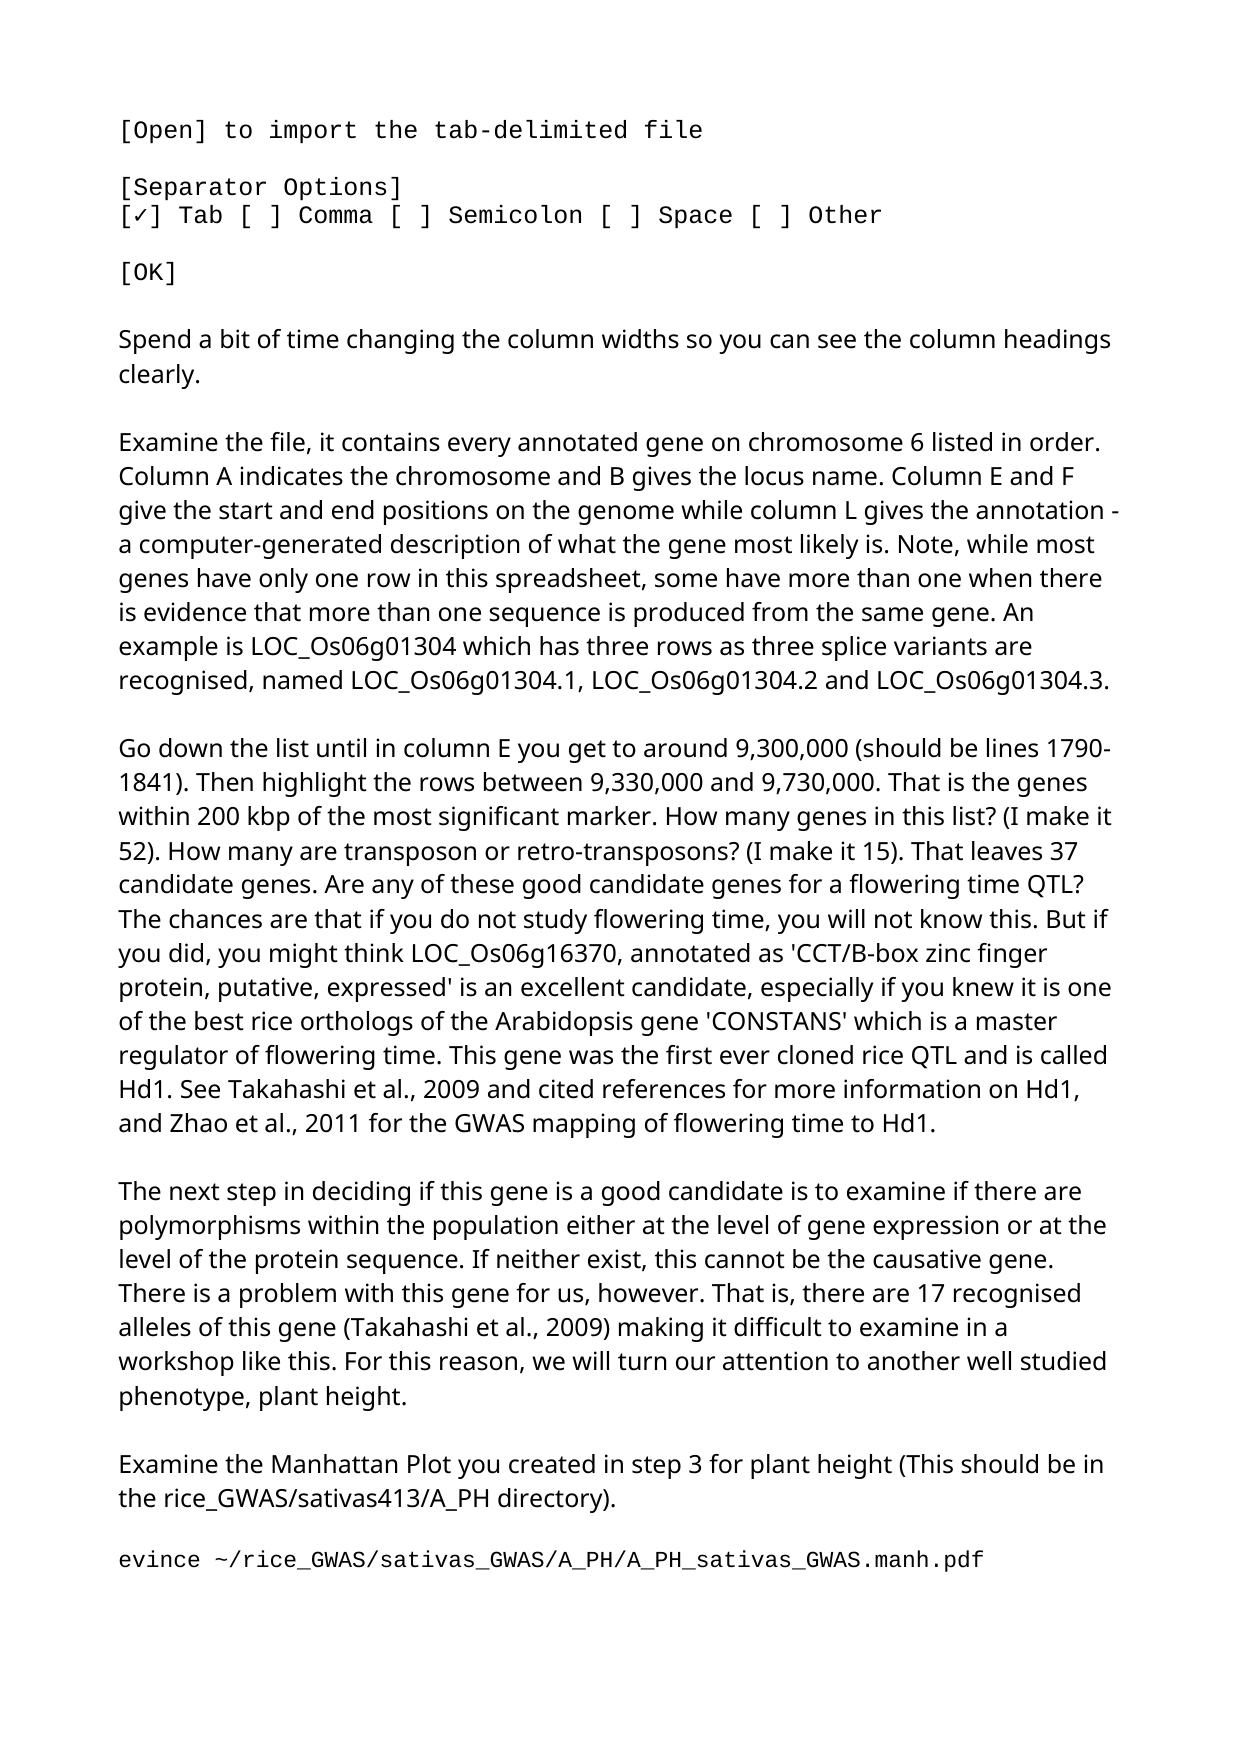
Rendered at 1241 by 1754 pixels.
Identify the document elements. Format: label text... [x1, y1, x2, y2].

text evince ~/rice_GWAS/sativas_GWAS/A_PH/A_PH_sativas_GWAS.manh.pdf [118, 1548, 1122, 1574]
text Examine the file, it contains every annotated gene on chromosome 6 listed in order. Column A indicates the chromosome and B gives the locus name. Column E and F give the start and end positions on the genome while column L gives the annotation - a computer-generated description of what the gene most likely is. Note, while most genes have only one row in this spreadsheet, some have more than one when there is evidence that more than one sequence is produced from the same gene. An example is LOC_Os06g01304 which has three rows as three splice variants are recognised, named LOC_Os06g01304.1, LOC_Os06g01304.2 and LOC_Os06g01304.3. [118, 424, 1122, 697]
text [✓] Tab [ ] Comma [ ] Semicolon [ ] Space [ ] Other [118, 203, 1122, 231]
text Spend a bit of time changing the column widths so you can see the column headings clearly. [118, 322, 1122, 390]
text [Open] to import the tab-delimited file [118, 118, 1122, 146]
text [OK] [118, 260, 1122, 288]
text Examine the Manhattan Plot you created in step 3 for plant height (This should be in the rice_GWAS/sativas413/A_PH directory). [118, 1446, 1122, 1514]
text The next step in deciding if this gene is a good candidate is to examine if there are polymorphisms within the population either at the level of gene expression or at the level of the protein sequence. If neither exist, this cannot be the causative gene. There is a problem with this gene for us, however. That is, there are 17 recognised alleles of this gene (Takahashi et al., 2009) making it difficult to examine in a workshop like this. For this reason, we will turn our attention to another well studied phenotype, plant height. [118, 1174, 1122, 1412]
text Go down the list until in column E you get to around 9,300,000 (should be lines 1790-1841). Then highlight the rows between 9,330,000 and 9,730,000. That is the genes within 200 kbp of the most significant marker. How many genes in this list? (I make it 52). How many are transposon or retro-transposons? (I make it 15). That leaves 37 candidate genes. Are any of these good candidate genes for a flowering time QTL? The chances are that if you do not study flowering time, you will not know this. But if you did, you might think LOC_Os06g16370, annotated as 'CCT/B-box zinc finger protein, putative, expressed' is an excellent candidate, especially if you knew it is one of the best rice orthologs of the Arabidopsis gene 'CONSTANS' which is a master regulator of flowering time. This gene was the first ever cloned rice QTL and is called Hd1. See Takahashi et al., 2009 and cited references for more information on Hd1, and Zhao et al., 2011 for the GWAS mapping of flowering time to Hd1. [118, 731, 1122, 1140]
text [Separator Options] [118, 175, 1122, 203]
